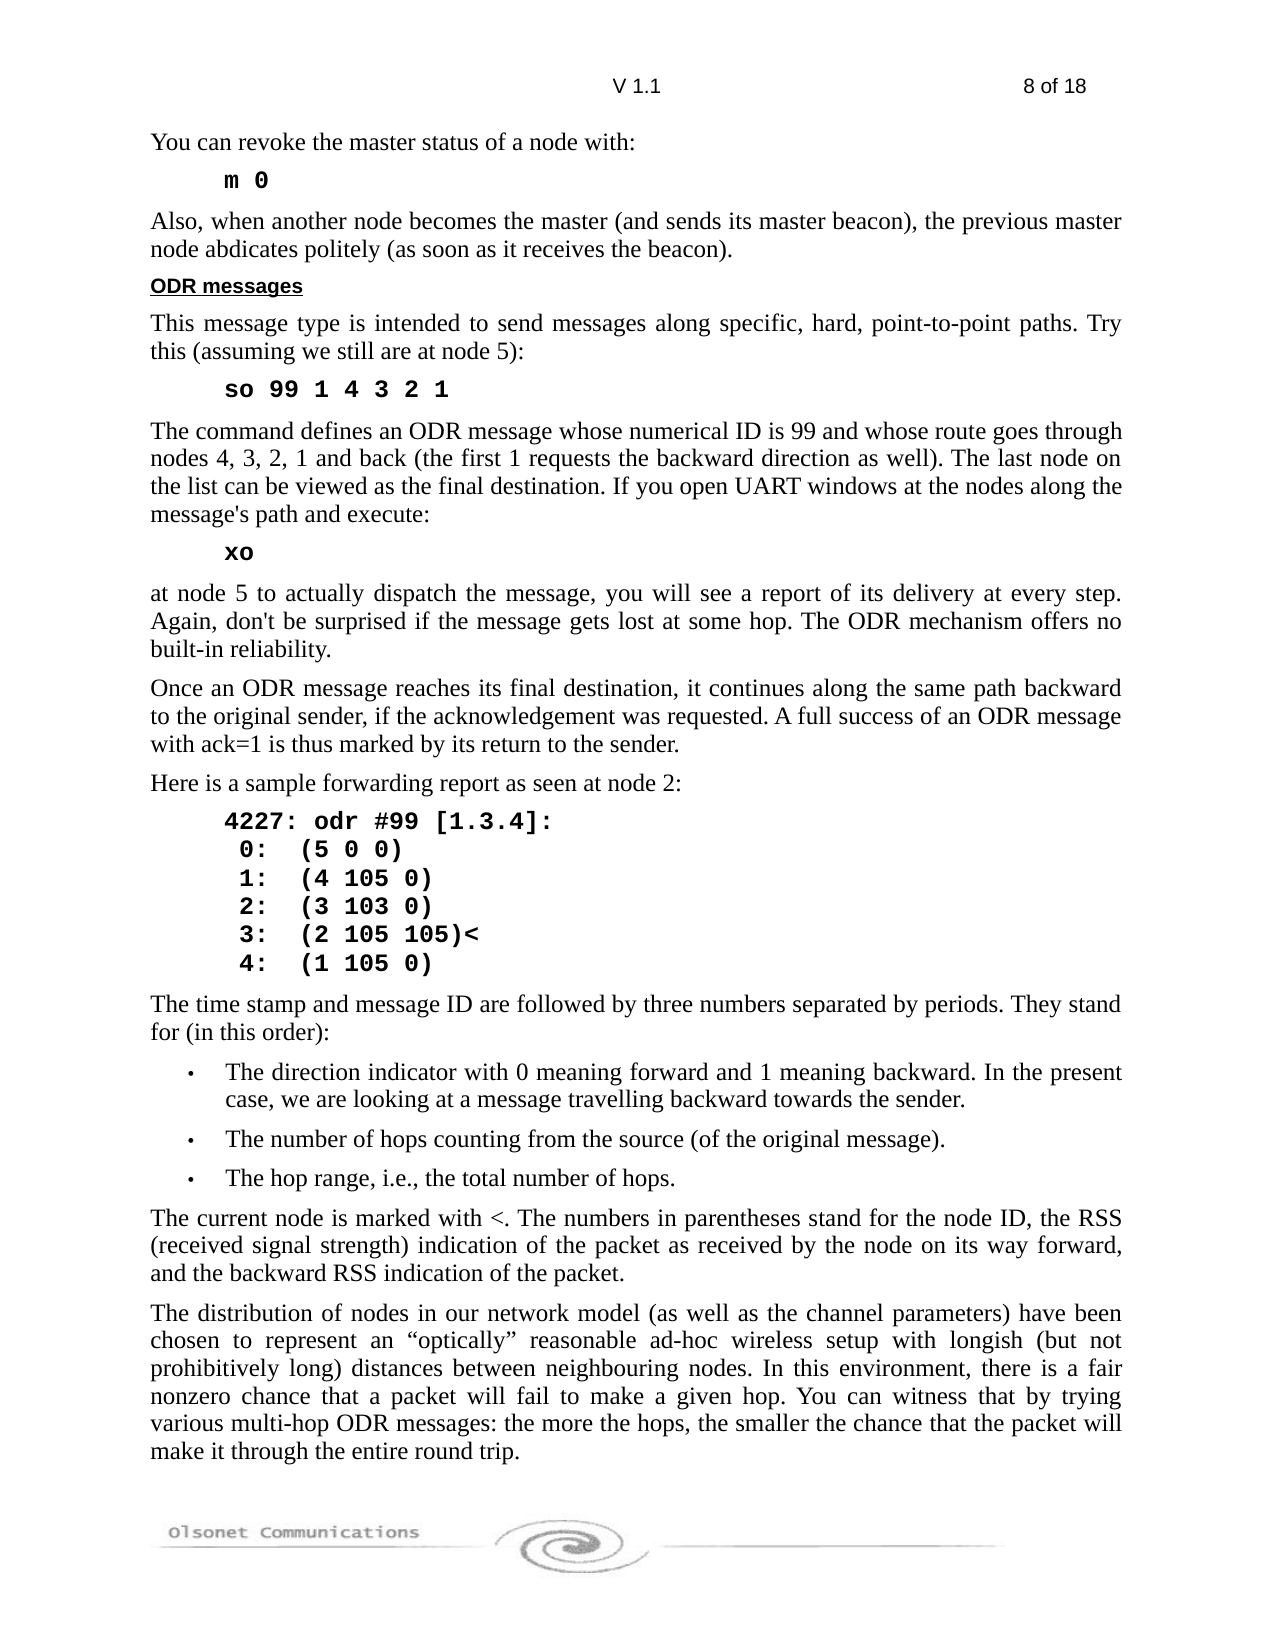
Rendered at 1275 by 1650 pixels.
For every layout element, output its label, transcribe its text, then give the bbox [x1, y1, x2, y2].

text The time stamp and message ID are followed by three numbers separated by periods. They stand for (in this order): [150, 991, 1123, 1046]
text Once an ODR message reaches its final destination, it continues along the same path backward to the original sender, if the acknowledgement was requested. A full success of an ODR message with ack=1 is thus marked by its return to the sender. [150, 674, 1123, 757]
text This message type is intended to send messages along specific, hard, point-to-point paths. Try this (assuming we still are at node 5): [150, 309, 1123, 365]
text 0: (5 0 0) [224, 837, 1123, 865]
list The hop range, i.e., the total number of hops. [188, 1164, 1123, 1192]
text 2: (3 103 0) [224, 894, 1123, 922]
text Also, when another node becomes the master (and sends its master beacon), the previous master node abdicates politely (as soon as it receives the beacon). [150, 207, 1123, 263]
text You can revoke the master status of a node with: [150, 128, 1123, 155]
picture [150, 1504, 1005, 1596]
text 4227: odr #99 [1.3.4]: [224, 809, 1123, 837]
text Here is a sample forwarding report as seen at node 2: [150, 769, 1123, 797]
text at node 5 to actually dispatch the message, you will see a report of its delivery at every step. Again, don't be surprised if the message gets lost at some hop. The ODR mechanism offers no built-in reliability. [150, 579, 1123, 663]
text The command defines an ODR message whose numerical ID is 99 and whose route goes through nodes 4, 3, 2, 1 and back (the first 1 requests the backward direction as well). The last node on the list can be viewed as the final destination. If you open UART windows at the nodes along the message's path and execute: [150, 417, 1123, 528]
text 3: (2 105 105)< [224, 922, 1123, 950]
text The current node is marked with <. The numbers in parentheses stand for the node ID, the RSS (received signal strength) indication of the packet as received by the node on its way forward, and the backward RSS indication of the packet. [150, 1204, 1123, 1287]
subtitle ODR messages [150, 274, 1123, 298]
text so 99 1 4 3 2 1 [224, 377, 1123, 405]
text xo [224, 539, 1123, 568]
text The distribution of nodes in our network model (as well as the channel parameters) have been chosen to represent an “optically” reasonable ad-hoc wireless setup with longish (but not prohibitively long) distances between neighbouring nodes. In this environment, there is a fair nonzero chance that a packet will fail to make a given hop. You can witness that by trying various multi-hop ODR messages: the more the hops, the smaller the chance that the packet will make it through the entire round trip. [150, 1299, 1123, 1465]
list The direction indicator with 0 meaning forward and 1 meaning backward. In the present case, we are looking at a message travelling backward towards the sender. [188, 1058, 1123, 1113]
text 1: (4 105 0) [224, 865, 1123, 894]
text m 0 [224, 167, 1123, 196]
text 4: (1 105 0) [224, 950, 1123, 979]
list The number of hops counting from the source (of the original message). [188, 1125, 1123, 1153]
